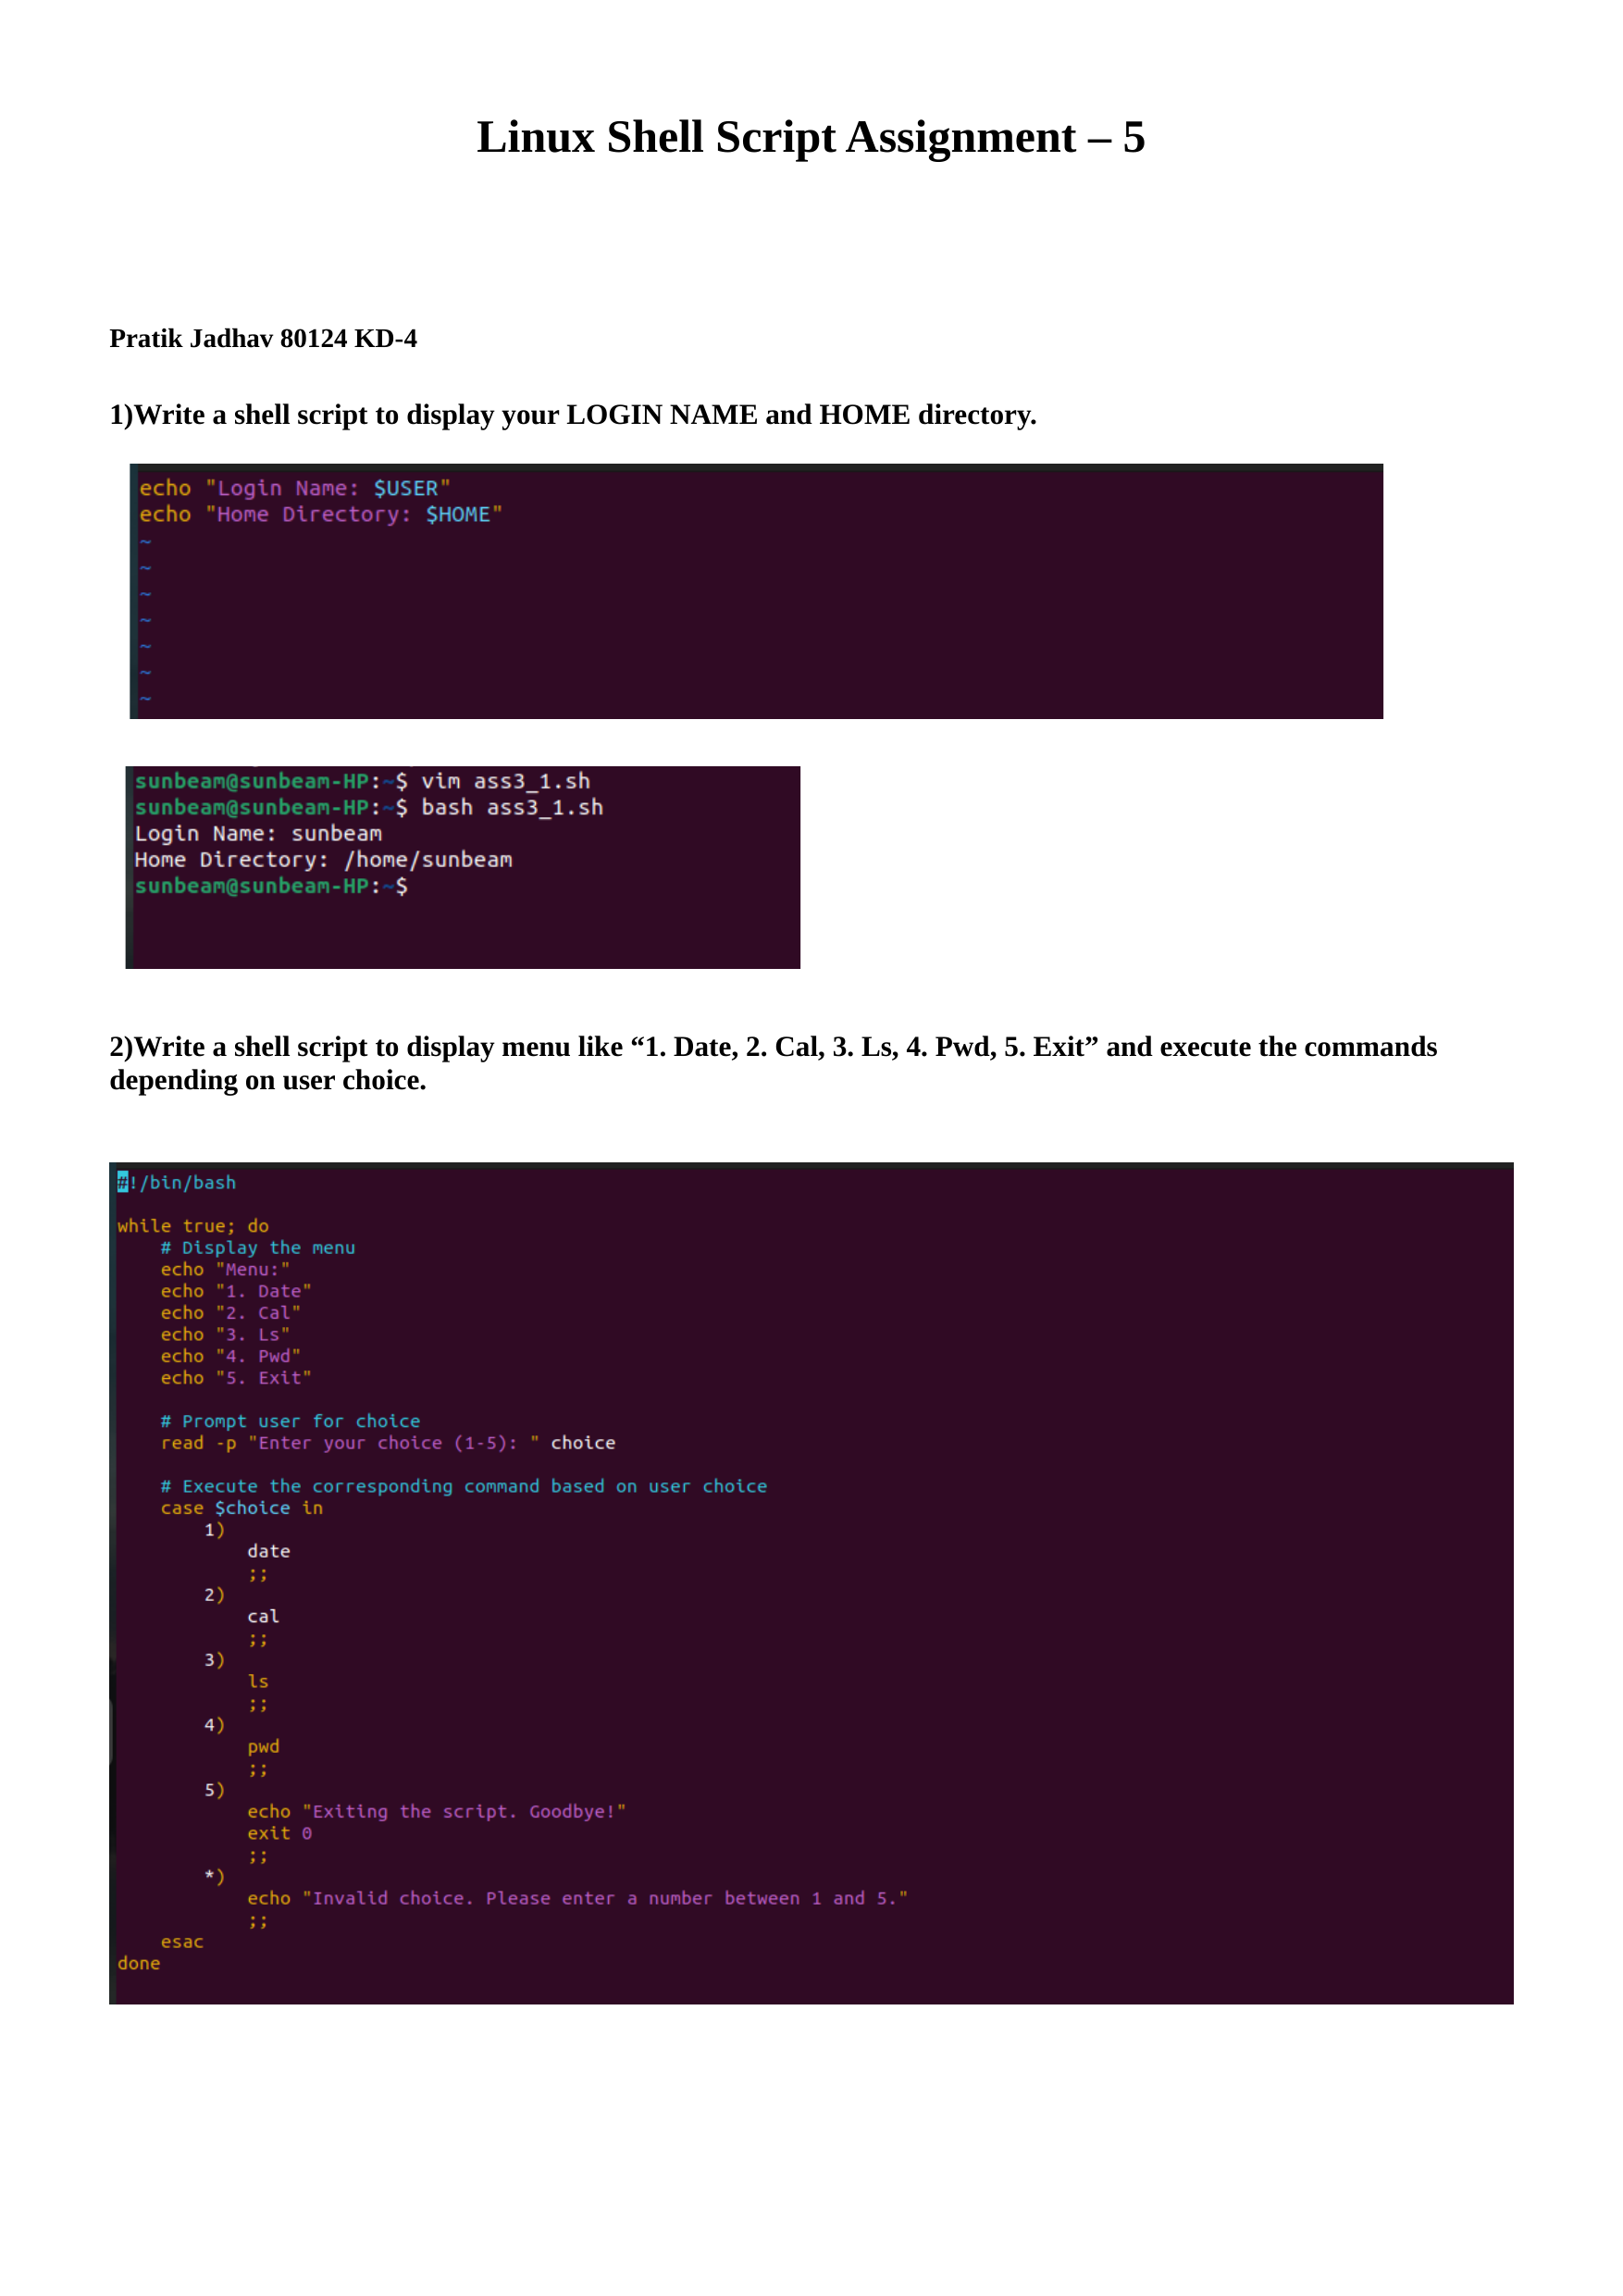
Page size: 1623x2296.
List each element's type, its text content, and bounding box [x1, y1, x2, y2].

text Pratik Jadhav 80124 KD-4 [109, 322, 1514, 354]
picture [130, 464, 1384, 719]
text Linux Shell Script Assignment – 5 [109, 109, 1514, 163]
picture [109, 1162, 1514, 2004]
text 1)Write a shell script to display your LOGIN NAME and HOME directory. [109, 397, 1514, 431]
text 2)Write a shell script to display menu like “1. Date, 2. Cal, 3. Ls, 4. Pwd, 5. Exit” and execute the commands depending on user choice. [109, 1029, 1514, 1096]
picture [125, 766, 801, 969]
